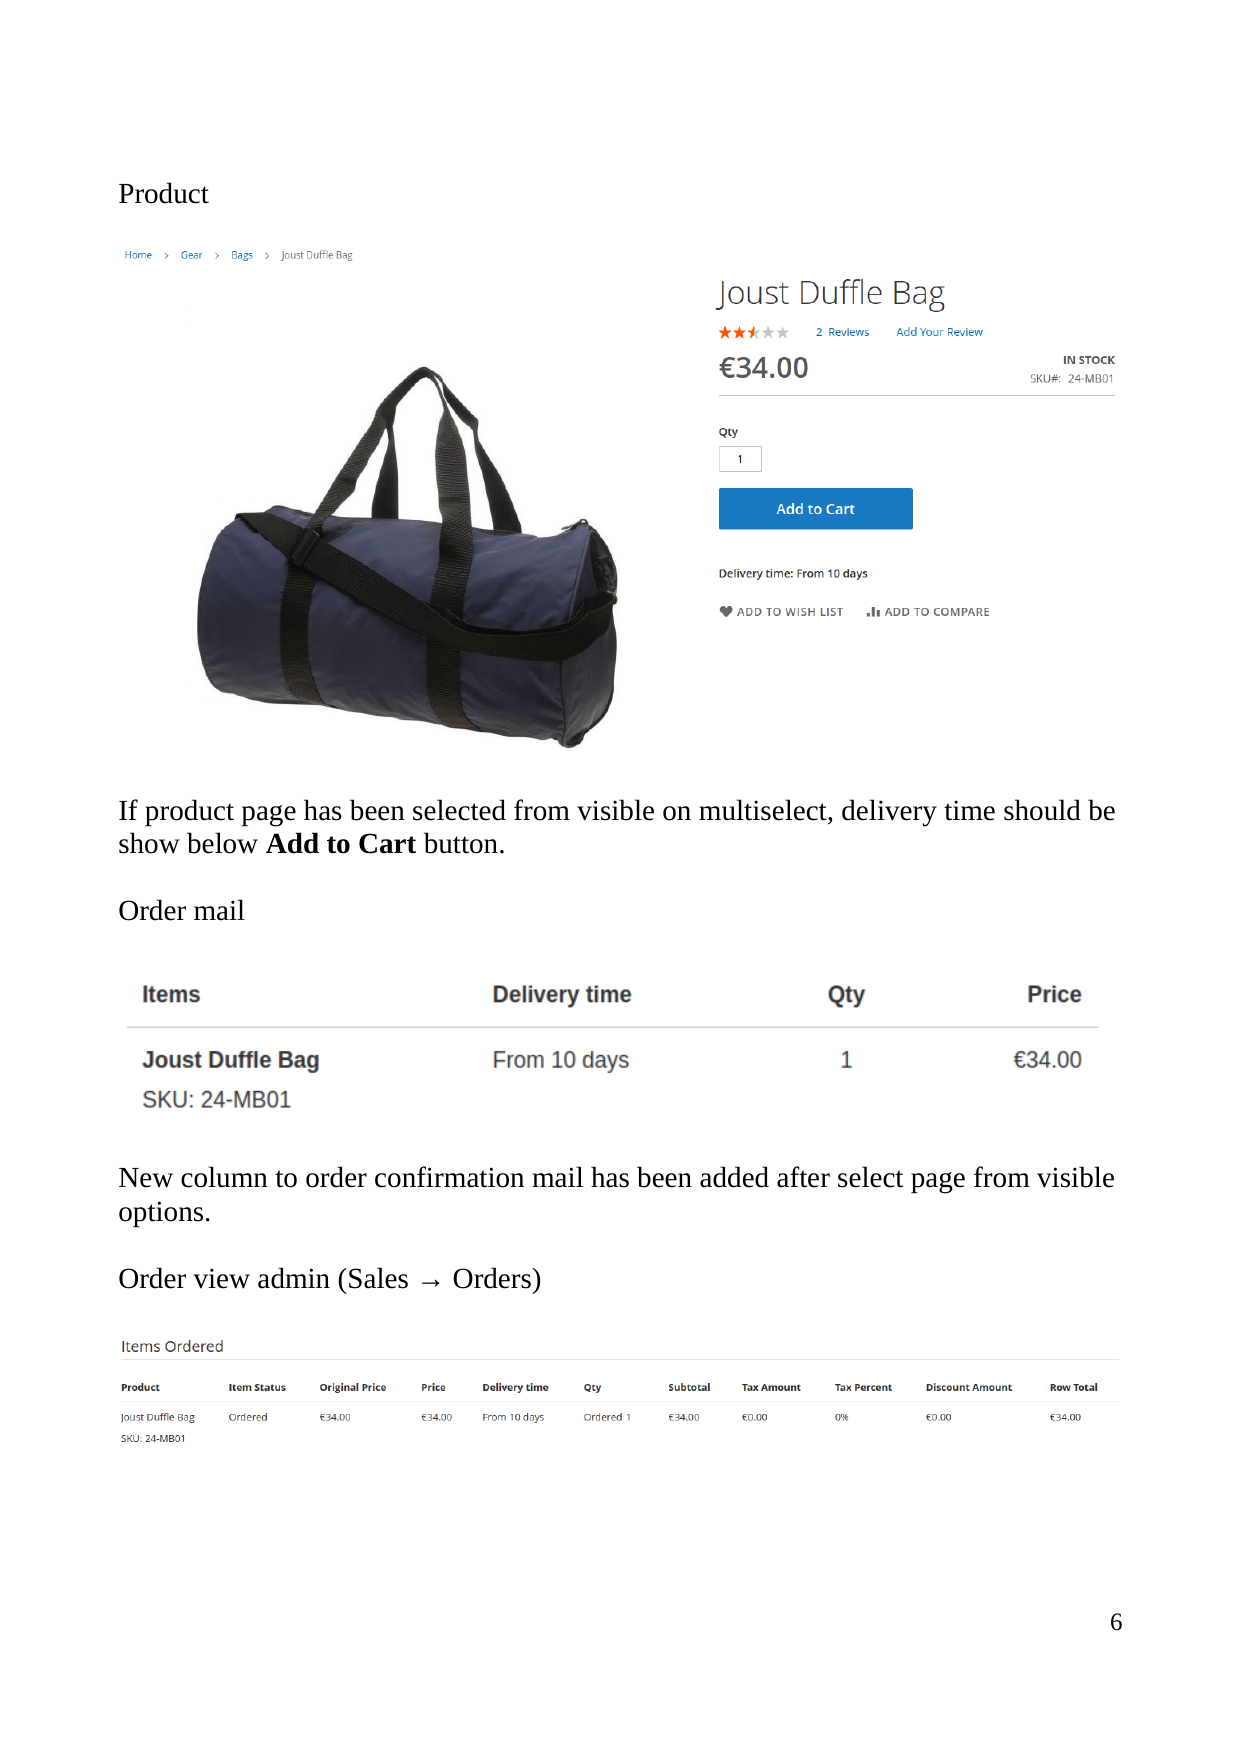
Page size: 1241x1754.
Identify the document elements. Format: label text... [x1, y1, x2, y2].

text Product [118, 176, 1122, 210]
picture [118, 960, 1123, 1127]
text Order view admin (Sales → Orders) [118, 1261, 1122, 1294]
picture [118, 243, 1123, 760]
text Order mail [118, 893, 1122, 927]
text New column to order confirmation mail has been added after select page from visible options. [118, 1160, 1122, 1227]
picture [118, 1327, 1123, 1476]
text If product page has been selected from visible on multiselect, delivery time should be show below Add to Cart button. [118, 793, 1122, 860]
